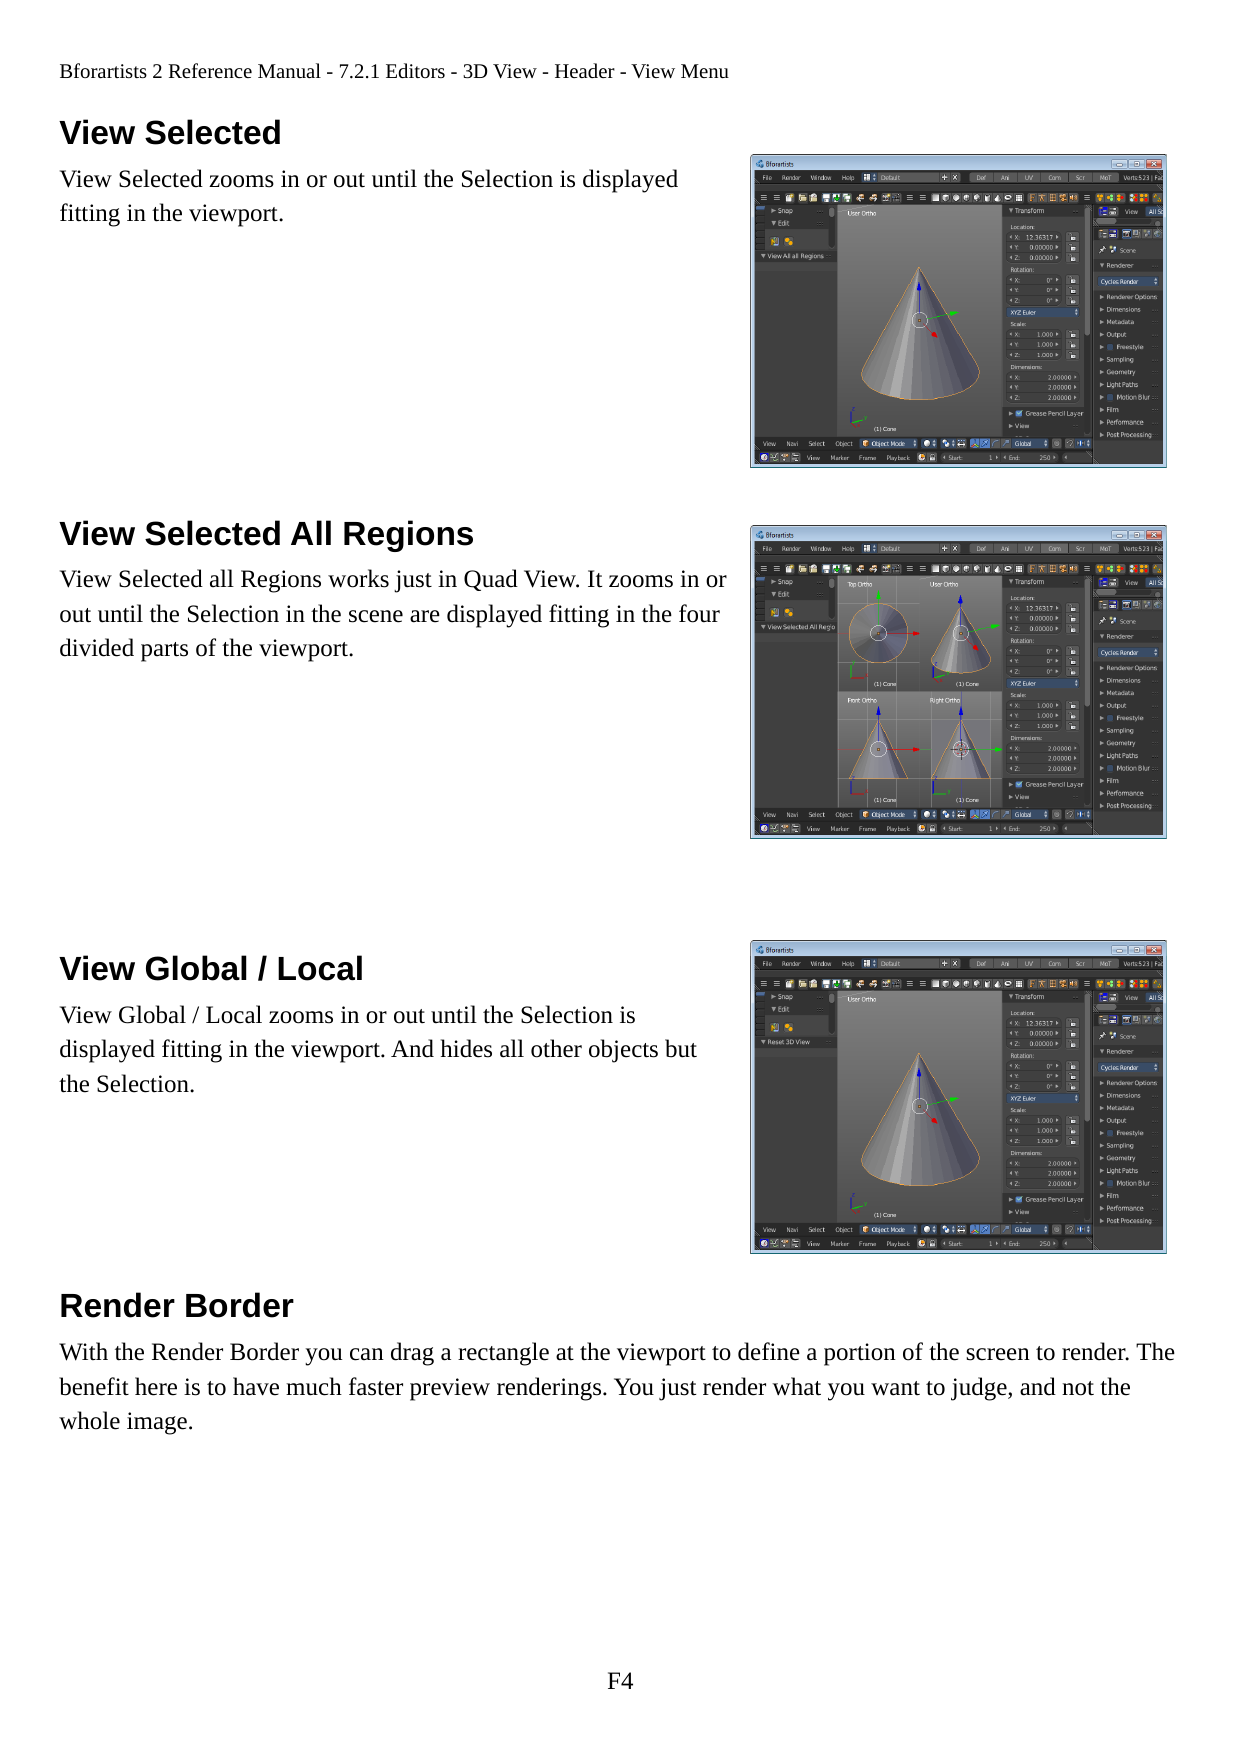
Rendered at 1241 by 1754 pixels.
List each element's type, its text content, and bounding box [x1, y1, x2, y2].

text View Global / Local zooms in or out until the Selection is displayed fitting in the viewport. And hides all other objects but the Selection. [59, 1000, 750, 1098]
subtitle Render Border [59, 1286, 1181, 1324]
picture [750, 940, 1167, 1254]
picture [750, 525, 1167, 839]
text View Selected all Regions works just in Quad View. It zooms in or out until the Selection in the scene are displayed fitting in the four divided parts of the viewport. [59, 564, 750, 662]
subtitle View Global / Local [59, 949, 750, 987]
text With the Render Border you can drag a rectangle at the viewport to define a portion of the screen to render. The benefit here is to have much faster preview renderings. You just render what you want to judge, and not the whole image. [59, 1337, 1181, 1435]
subtitle View Selected All Regions [59, 513, 1181, 552]
subtitle [1167, 949, 1181, 987]
picture [750, 154, 1167, 468]
subtitle View Selected [59, 113, 1181, 151]
text View Selected zooms in or out until the Selection is displayed fitting in the viewport. [59, 164, 750, 227]
